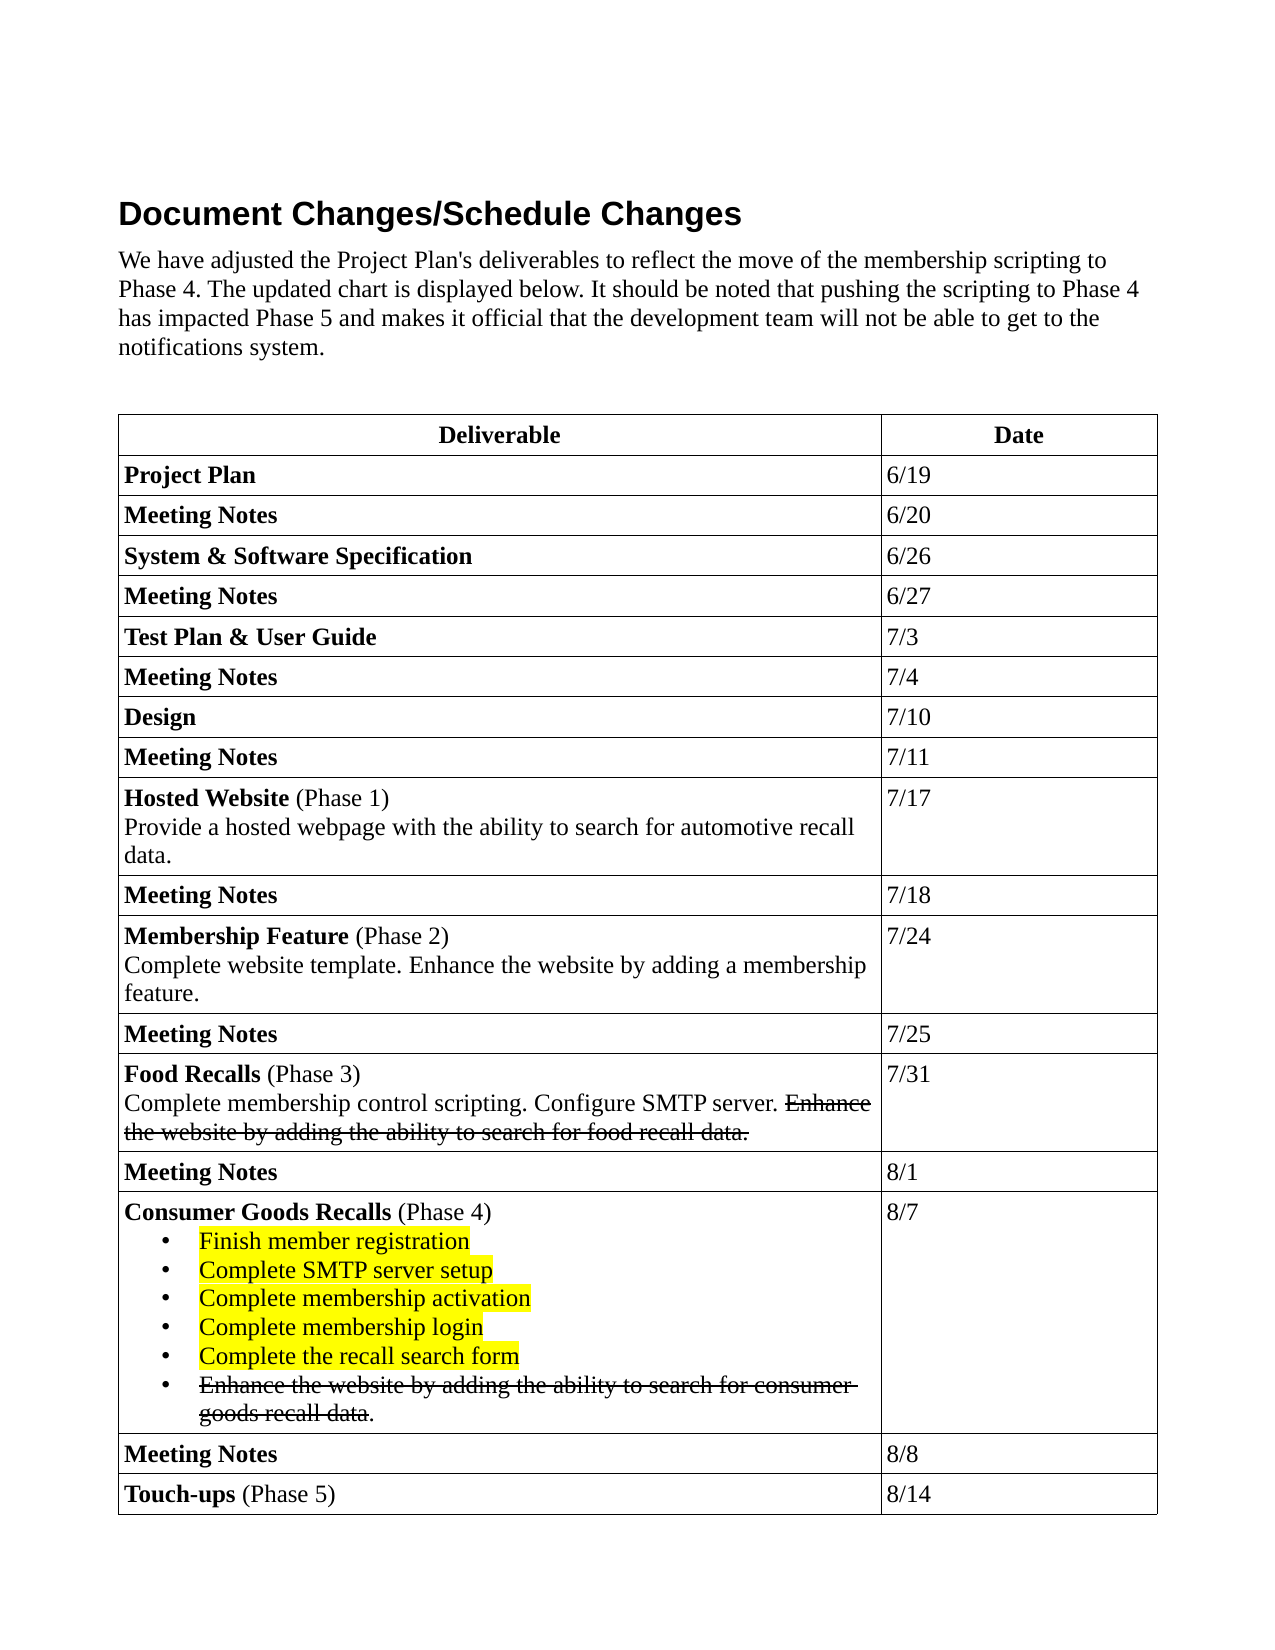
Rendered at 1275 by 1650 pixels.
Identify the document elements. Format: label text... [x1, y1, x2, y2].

table_cell Meeting Notes [119, 738, 881, 777]
table_cell 8/1 [882, 1152, 1157, 1191]
table_cell 8/14 [882, 1474, 1157, 1513]
table_cell Hosted Website (Phase 1) Provide a hosted webpage with the ability to search for automotive recall data. [119, 778, 881, 875]
table_cell Project Plan [119, 456, 881, 495]
table_cell System & Software Specification [119, 536, 881, 575]
table_cell Meeting Notes [119, 876, 881, 915]
table_cell 7/3 [882, 617, 1157, 656]
table_cell Meeting Notes [119, 576, 881, 616]
table_cell 7/10 [882, 697, 1157, 737]
subtitle Document Changes/Schedule Changes [118, 194, 1157, 233]
table_cell 7/31 [882, 1054, 1157, 1151]
table_cell 7/18 [882, 876, 1157, 915]
table_cell 7/4 [882, 657, 1157, 696]
table_cell 6/19 [882, 456, 1157, 495]
table_cell Consumer Goods Recalls (Phase 4) Finish member registration Complete SMTP server setup Complete membership activation Complete membership login Complete the recall search form Enhance the website by adding the ability to search for consumer goods recall data. [119, 1192, 881, 1433]
table_cell Meeting Notes [119, 1152, 881, 1191]
table_cell Test Plan & User Guide [119, 617, 881, 656]
table_cell 6/20 [882, 496, 1157, 535]
table_cell 6/27 [882, 576, 1157, 616]
table_cell Meeting Notes [119, 1434, 881, 1473]
table_cell Meeting Notes [119, 657, 881, 696]
table_cell 7/25 [882, 1014, 1157, 1053]
table_cell 8/8 [882, 1434, 1157, 1473]
table_cell Touch-ups (Phase 5) [119, 1474, 881, 1513]
table_header Date [882, 415, 1157, 454]
table_cell 6/26 [882, 536, 1157, 575]
table_cell Meeting Notes [119, 496, 881, 535]
table_cell 7/24 [882, 916, 1157, 1013]
table_header Deliverable [119, 415, 881, 454]
table_cell Food Recalls (Phase 3) Complete membership control scripting. Configure SMTP server. Enhance the website by adding the ability to search for food recall data. [119, 1054, 881, 1151]
table_cell 8/7 [882, 1192, 1157, 1433]
table_cell 7/17 [882, 778, 1157, 875]
table_cell Design [119, 697, 881, 737]
table_cell Membership Feature (Phase 2) Complete website template. Enhance the website by adding a membership feature. [119, 916, 881, 1013]
text We have adjusted the Project Plan's deliverables to reflect the move of the membership scripting to Phase 4. The updated chart is displayed below. It should be noted that pushing the scripting to Phase 4 has impacted Phase 5 and makes it official that the development team will not be able to get to the notifications system. [118, 245, 1157, 360]
table_cell Meeting Notes [119, 1014, 881, 1053]
table_cell 7/11 [882, 738, 1157, 777]
